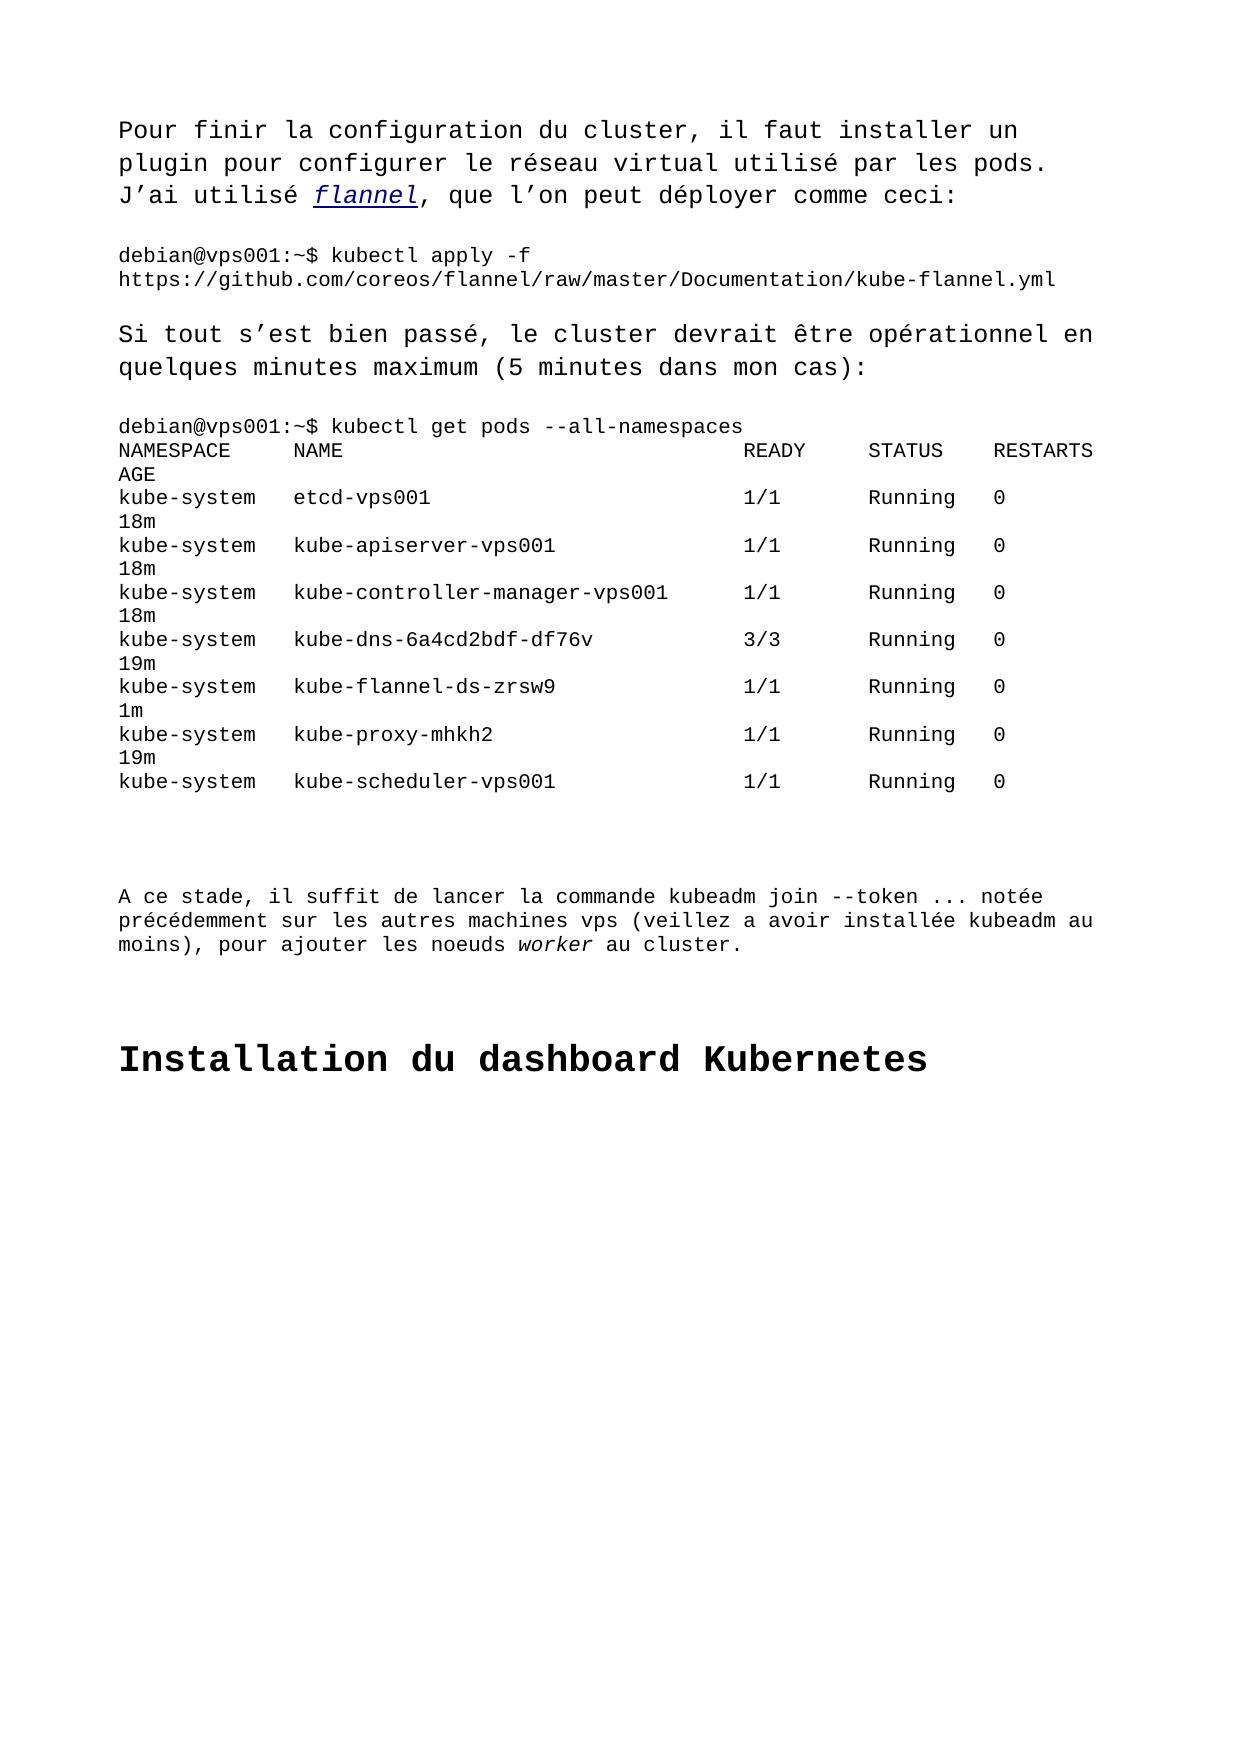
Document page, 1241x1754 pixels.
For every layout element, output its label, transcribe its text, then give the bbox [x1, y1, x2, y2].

text debian@vps001:~$ kubectl apply -f https://github.com/coreos/flannel/raw/master/Documentation/kube-flannel.yml [118, 245, 1122, 292]
text kube-system kube-scheduler-vps001 1/1 Running 0 [118, 771, 1122, 795]
text Pour finir la configuration du cluster, il faut installer un plugin pour configurer le réseau virtual utilisé par les pods. J’ai utilisé flannel, que l’on peut déployer comme ceci: [118, 118, 1122, 211]
subtitle Installation du dashboard Kubernetes [118, 1040, 1122, 1082]
text kube-system kube-apiserver-vps001 1/1 Running 0 18m [118, 534, 1122, 582]
text NAMESPACE NAME READY STATUS RESTARTS AGE [118, 440, 1122, 487]
text kube-system kube-controller-manager-vps001 1/1 Running 0 18m [118, 582, 1122, 629]
text kube-system kube-proxy-mhkh2 1/1 Running 0 19m [118, 724, 1122, 771]
text kube-system etcd-vps001 1/1 Running 0 18m [118, 487, 1122, 534]
text kube-system kube-flannel-ds-zrsw9 1/1 Running 0 1m [118, 676, 1122, 724]
text debian@vps001:~$ kubectl get pods --all-namespaces [118, 416, 1122, 440]
text A ce stade, il suffit de lancer la commande kubeadm join --token ... notée précédemment sur les autres machines vps (veillez a avoir installée kubeadm au moins), pour ajouter les noeuds worker au cluster. [118, 886, 1122, 957]
text Si tout s’est bien passé, le cluster devrait être opérationnel en quelques minutes maximum (5 minutes dans mon cas): [118, 322, 1122, 383]
text kube-system kube-dns-6a4cd2bdf-df76v 3/3 Running 0 19m [118, 629, 1122, 676]
